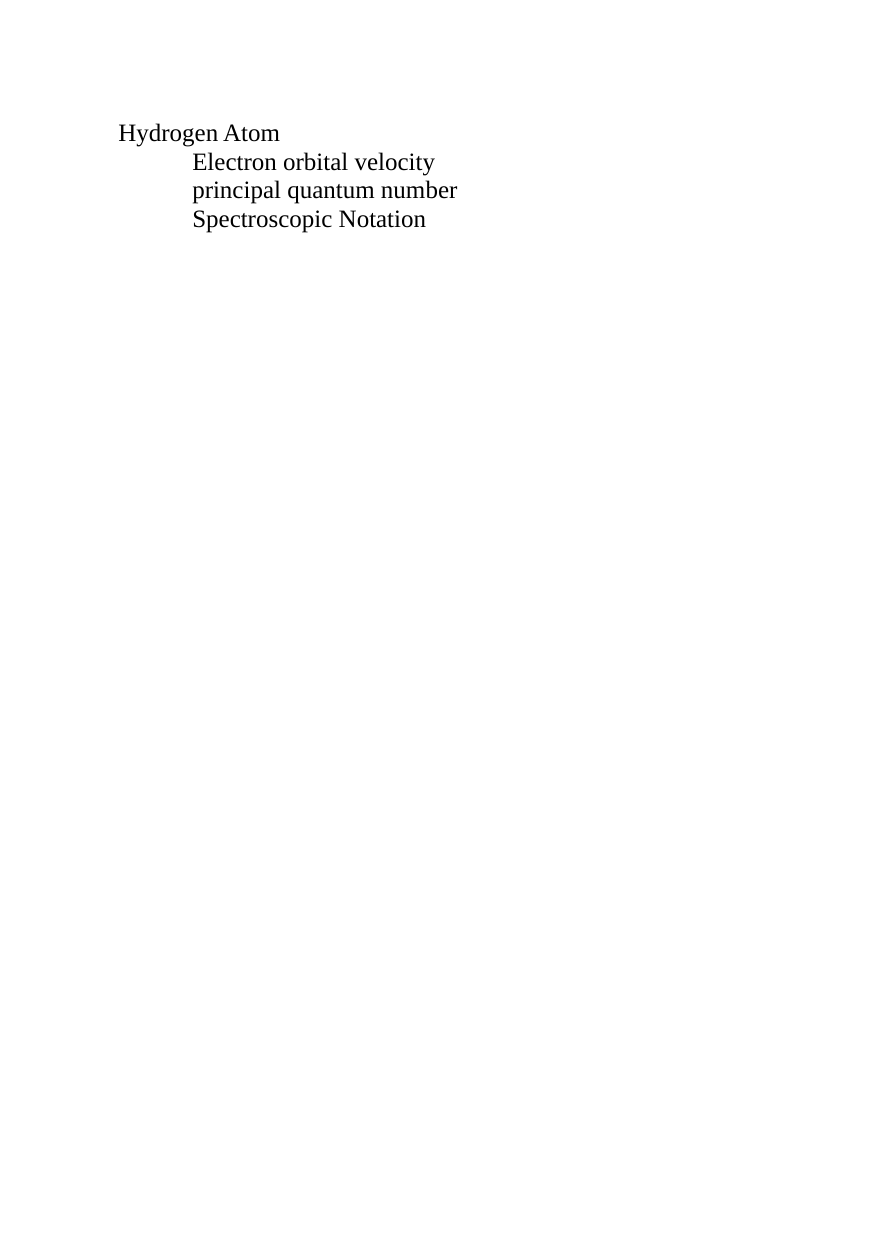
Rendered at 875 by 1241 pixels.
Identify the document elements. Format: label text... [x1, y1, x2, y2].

text Hydrogen Atom [118, 118, 756, 147]
text Electron orbital velocity [118, 147, 756, 176]
text Spectroscopic Notation [118, 204, 756, 233]
text principal quantum number [118, 176, 756, 204]
